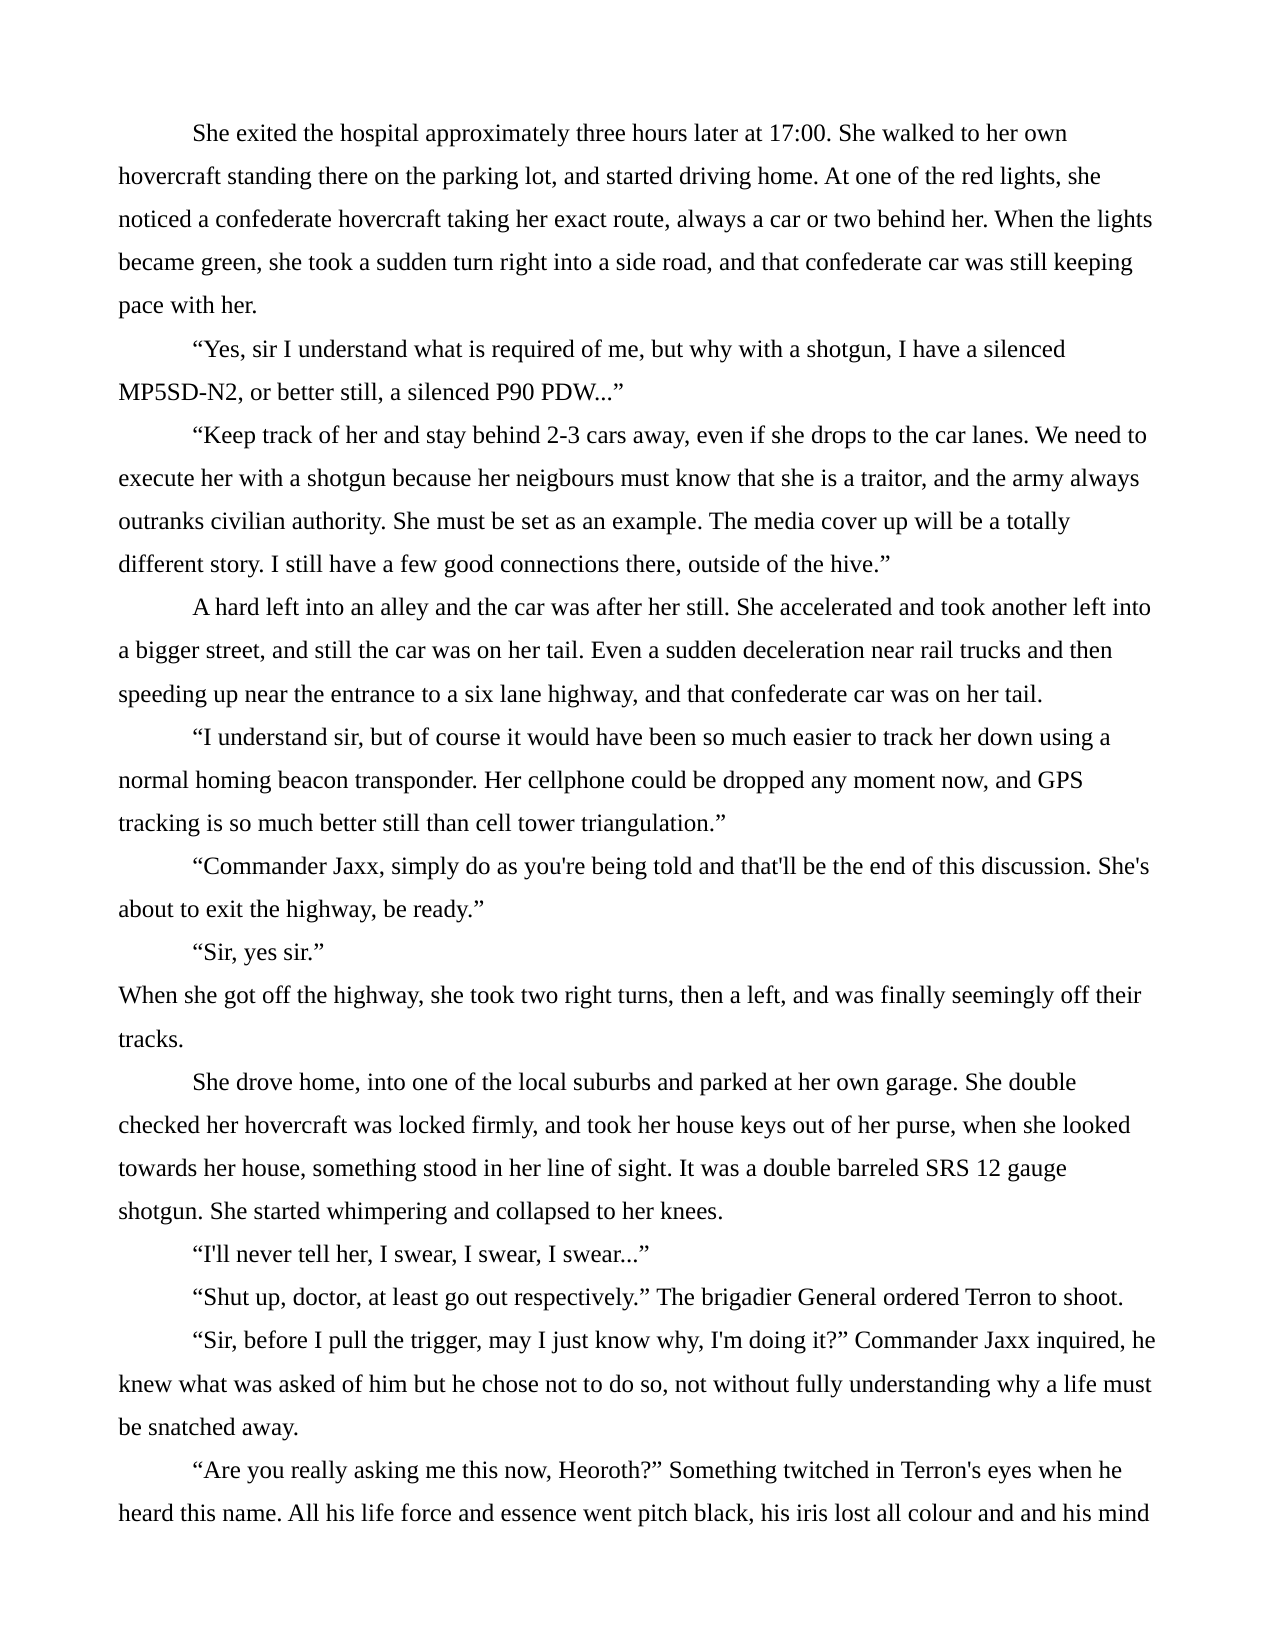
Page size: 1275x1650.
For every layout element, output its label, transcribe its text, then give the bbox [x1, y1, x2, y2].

text “Keep track of her and stay behind 2-3 cars away, even if she drops to the car lanes. We need to execute her with a shotgun because her neigbours must know that she is a traitor, and the army always outranks civilian authority. She must be set as an example. The media cover up will be a totally different story. I still have a few good connections there, outside of the hive.” [118, 420, 1157, 578]
text “Yes, sir I understand what is required of me, but why with a shotgun, I have a silenced MP5SD-N2, or better still, a silenced P90 PDW...” [118, 334, 1157, 406]
text “Commander Jaxx, simply do as you're being told and that'll be the end of this discussion. She's about to exit the highway, be ready.” [118, 851, 1157, 923]
text “Sir, yes sir.” [118, 937, 1157, 966]
text She exited the hospital approximately three hours later at 17:00. She walked to her own hovercraft standing there on the parking lot, and started driving home. At one of the red lights, she noticed a confederate hovercraft taking her exact route, always a car or two behind her. When the lights became green, she took a sudden turn right into a side road, and that confederate car was still keeping pace with her. [118, 118, 1157, 319]
text “Sir, before I pull the trigger, may I just know why, I'm doing it?” Commander Jaxx inquired, he knew what was asked of him but he chose not to do so, not without fully understanding why a life must be snatched away. [118, 1326, 1157, 1441]
text “I'll never tell her, I swear, I swear, I swear...” [118, 1239, 1157, 1268]
text She drove home, into one of the local suburbs and parked at her own garage. She double checked her hovercraft was locked firmly, and took her house keys out of her purse, when she looked towards her house, something stood in her line of sight. It was a double barreled SRS 12 gauge shotgun. She started whimpering and collapsed to her knees. [118, 1067, 1157, 1225]
text “Shut up, doctor, at least go out respectively.” The brigadier General ordered Terron to shoot. [118, 1282, 1157, 1311]
text “I understand sir, but of course it would have been so much easier to track her down using a normal homing beacon transponder. Her cellphone could be dropped any moment now, and GPS tracking is so much better still than cell tower triangulation.” [118, 722, 1157, 837]
text A hard left into an alley and the car was after her still. She accelerated and took another left into a bigger street, and still the car was on her tail. Even a sudden deceleration near rail trucks and then speeding up near the entrance to a six lane highway, and that confederate car was on her tail. [118, 592, 1157, 707]
text “Are you really asking me this now, Heoroth?” Something twitched in Terron's eyes when he heard this name. All his life force and essence went pitch black, his iris lost all colour and and his mind [118, 1455, 1157, 1527]
text When she got off the highway, she took two right turns, then a left, and was finally seemingly off their tracks. [118, 981, 1157, 1052]
